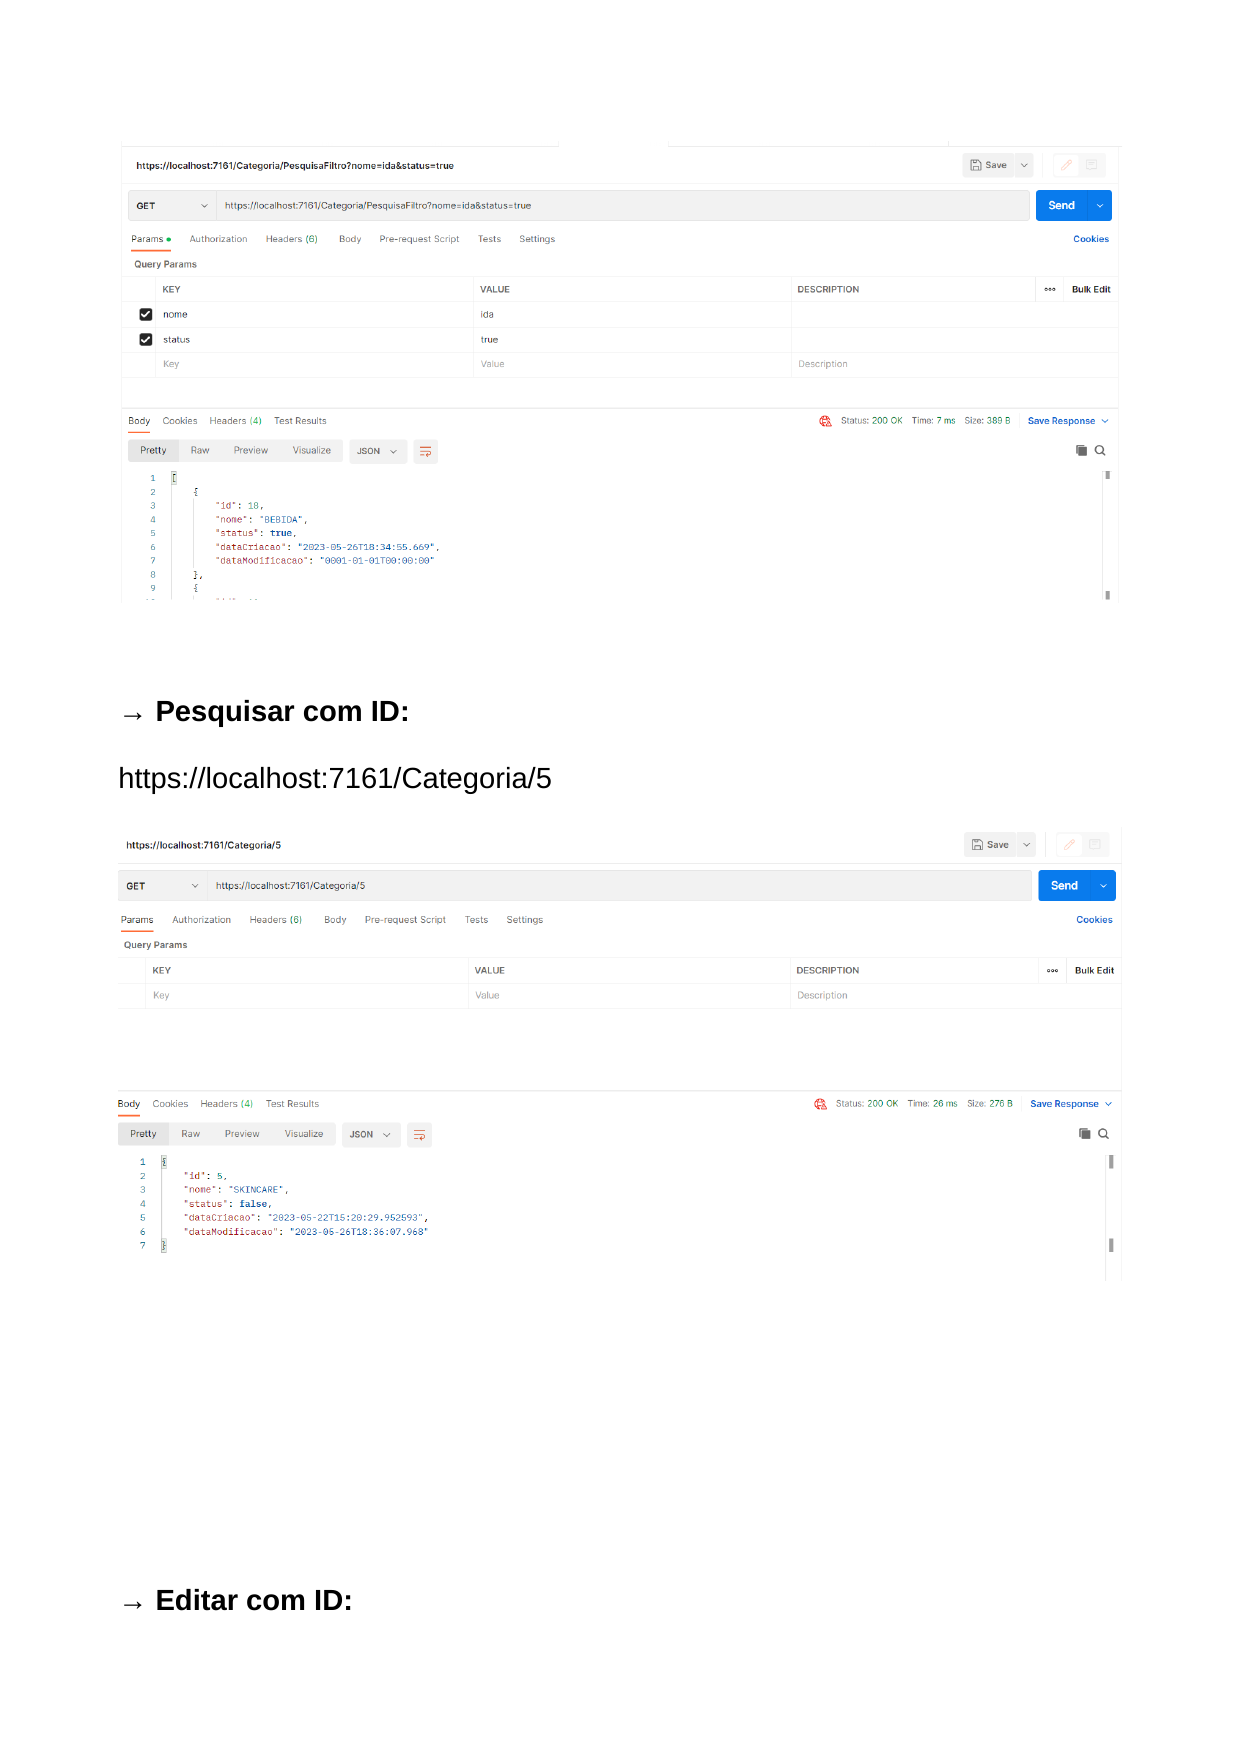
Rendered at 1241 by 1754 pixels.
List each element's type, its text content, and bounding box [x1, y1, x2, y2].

picture [118, 827, 1123, 1281]
picture [118, 141, 1123, 603]
text → Editar com ID: [118, 1583, 1122, 1616]
text https://localhost:7161/Categoria/5 [118, 761, 1122, 794]
text → Pesquisar com ID: [118, 693, 1122, 727]
